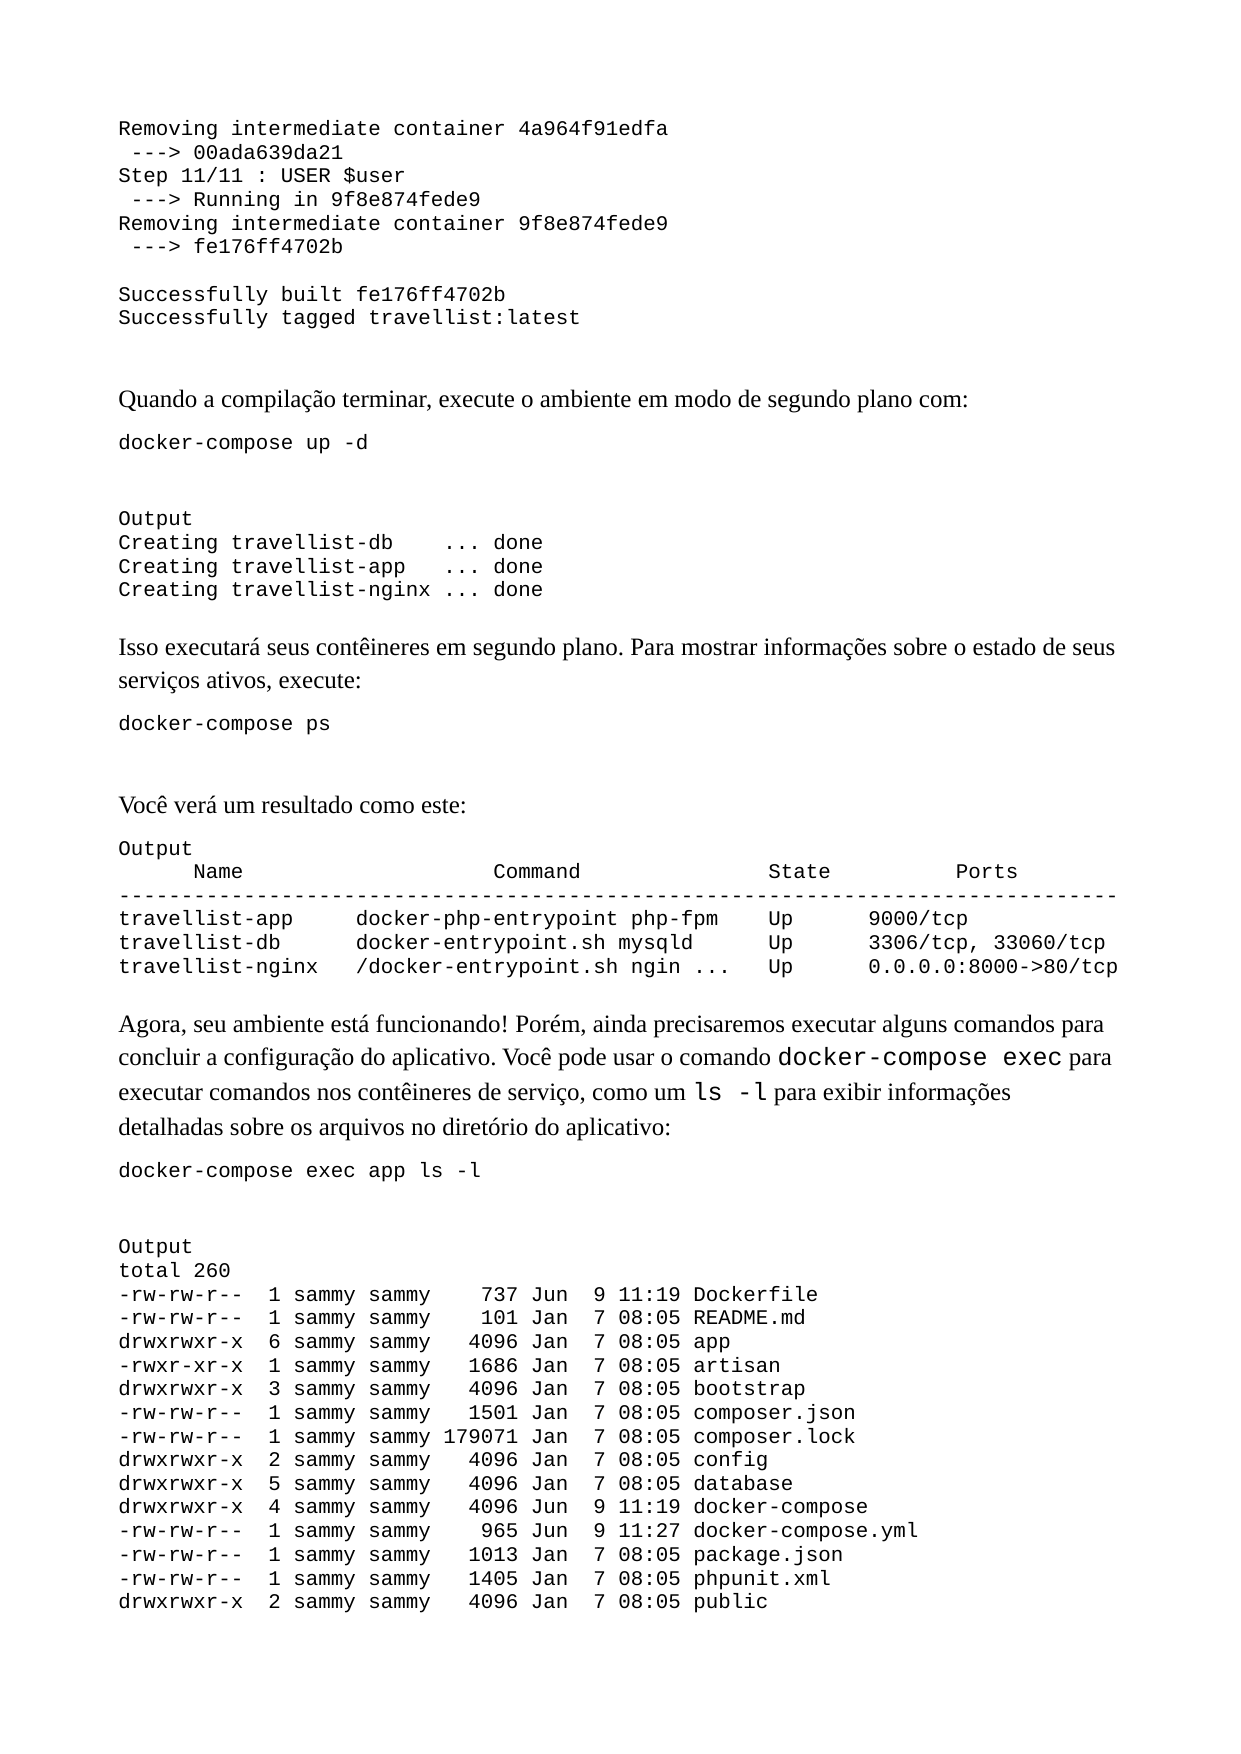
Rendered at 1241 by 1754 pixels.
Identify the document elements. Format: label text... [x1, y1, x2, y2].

text drwxrwxr-x 2 sammy sammy 4096 Jan 7 08:05 public [118, 1591, 1122, 1615]
text -rw-rw-r-- 1 sammy sammy 101 Jan 7 08:05 README.md [118, 1307, 1122, 1331]
text Successfully built fe176ff4702b [118, 284, 1122, 307]
text -------------------------------------------------------------------------------- [118, 885, 1122, 908]
text Creating travellist-app ... done [118, 556, 1122, 579]
text Step 11/11 : USER $user [118, 165, 1122, 189]
text drwxrwxr-x 5 sammy sammy 4096 Jan 7 08:05 database [118, 1473, 1122, 1497]
text drwxrwxr-x 6 sammy sammy 4096 Jan 7 08:05 app [118, 1331, 1122, 1355]
text -rw-rw-r-- 1 sammy sammy 179071 Jan 7 08:05 composer.lock [118, 1426, 1122, 1449]
text drwxrwxr-x 2 sammy sammy 4096 Jan 7 08:05 config [118, 1449, 1122, 1473]
text Isso executará seus contêineres em segundo plano. Para mostrar informações sobre o estado de seus serviços ativos, execute: [118, 632, 1122, 694]
text total 260 [118, 1260, 1122, 1284]
text Output [118, 837, 1122, 861]
text docker-compose exec app ls -l [118, 1160, 1122, 1183]
text Você verá um resultado como este: [118, 790, 1122, 819]
text docker-compose up -d [118, 432, 1122, 455]
text Removing intermediate container 4a964f91edfa [118, 118, 1122, 142]
text -rw-rw-r-- 1 sammy sammy 1405 Jan 7 08:05 phpunit.xml [118, 1567, 1122, 1591]
text -rw-rw-r-- 1 sammy sammy 1013 Jan 7 08:05 package.json [118, 1544, 1122, 1567]
text Output [118, 1236, 1122, 1260]
text -rw-rw-r-- 1 sammy sammy 1501 Jan 7 08:05 composer.json [118, 1402, 1122, 1426]
text travellist-db docker-entrypoint.sh mysqld Up 3306/tcp, 33060/tcp [118, 932, 1122, 956]
text Quando a compilação terminar, execute o ambiente em modo de segundo plano com: [118, 384, 1122, 413]
text Creating travellist-nginx ... done [118, 579, 1122, 603]
text -rwxr-xr-x 1 sammy sammy 1686 Jan 7 08:05 artisan [118, 1355, 1122, 1378]
text drwxrwxr-x 4 sammy sammy 4096 Jun 9 11:19 docker-compose [118, 1497, 1122, 1520]
text -rw-rw-r-- 1 sammy sammy 737 Jun 9 11:19 Dockerfile [118, 1284, 1122, 1307]
text Name Command State Ports [118, 861, 1122, 885]
text travellist-nginx /docker-entrypoint.sh ngin ... Up 0.0.0.0:8000->80/tcp [118, 956, 1122, 979]
text travellist-app docker-php-entrypoint php-fpm Up 9000/tcp [118, 908, 1122, 932]
text ---> Running in 9f8e874fede9 [118, 189, 1122, 213]
text drwxrwxr-x 3 sammy sammy 4096 Jan 7 08:05 bootstrap [118, 1378, 1122, 1402]
text Output [118, 508, 1122, 532]
text ---> 00ada639da21 [118, 142, 1122, 165]
text Agora, seu ambiente está funcionando! Porém, ainda precisaremos executar alguns comandos para concluir a configuração do aplicativo. Você pode usar o comando docker-compose exec para executar comandos nos contêineres de serviço, como um ls -l para exibir informações detalhadas sobre os arquivos no diretório do aplicativo: [118, 1009, 1122, 1141]
text -rw-rw-r-- 1 sammy sammy 965 Jun 9 11:27 docker-compose.yml [118, 1520, 1122, 1544]
text Removing intermediate container 9f8e874fede9 [118, 213, 1122, 236]
text Creating travellist-db ... done [118, 532, 1122, 556]
text ---> fe176ff4702b [118, 236, 1122, 260]
text docker-compose ps [118, 713, 1122, 737]
text Successfully tagged travellist:latest [118, 307, 1122, 331]
